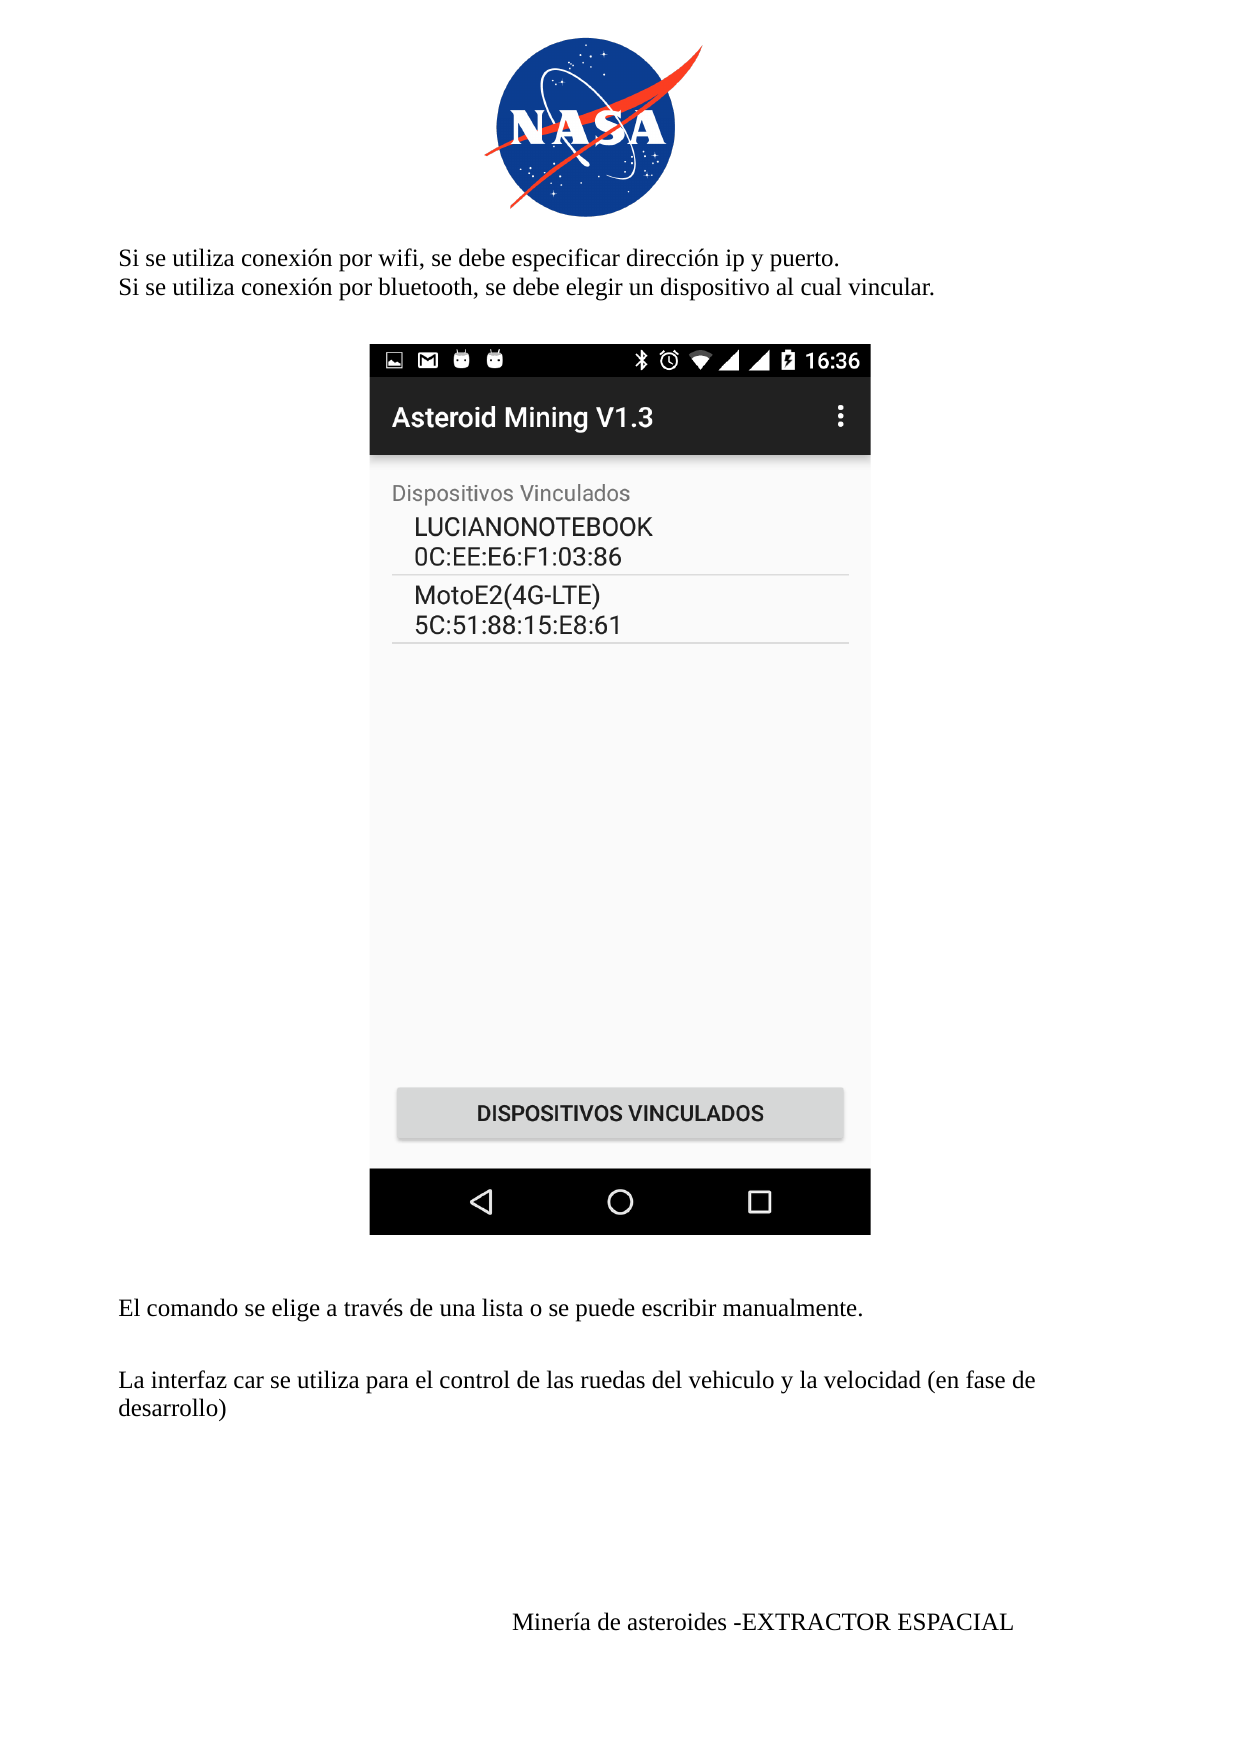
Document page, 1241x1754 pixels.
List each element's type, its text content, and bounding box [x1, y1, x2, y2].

text La interfaz car se utiliza para el control de las ruedas del vehiculo y la velocidad (en fase de desarrollo) [118, 1365, 1122, 1422]
text Si se utiliza conexión por wifi, se debe especificar dirección ip y puerto. [118, 243, 1122, 272]
text Si se utiliza conexión por bluetooth, se debe elegir un dispositivo al cual vincular. [118, 272, 1122, 301]
picture [477, 34, 717, 224]
text El comando se elige a través de una lista o se puede escribir manualmente. [118, 1293, 1122, 1322]
picture [369, 344, 871, 1235]
